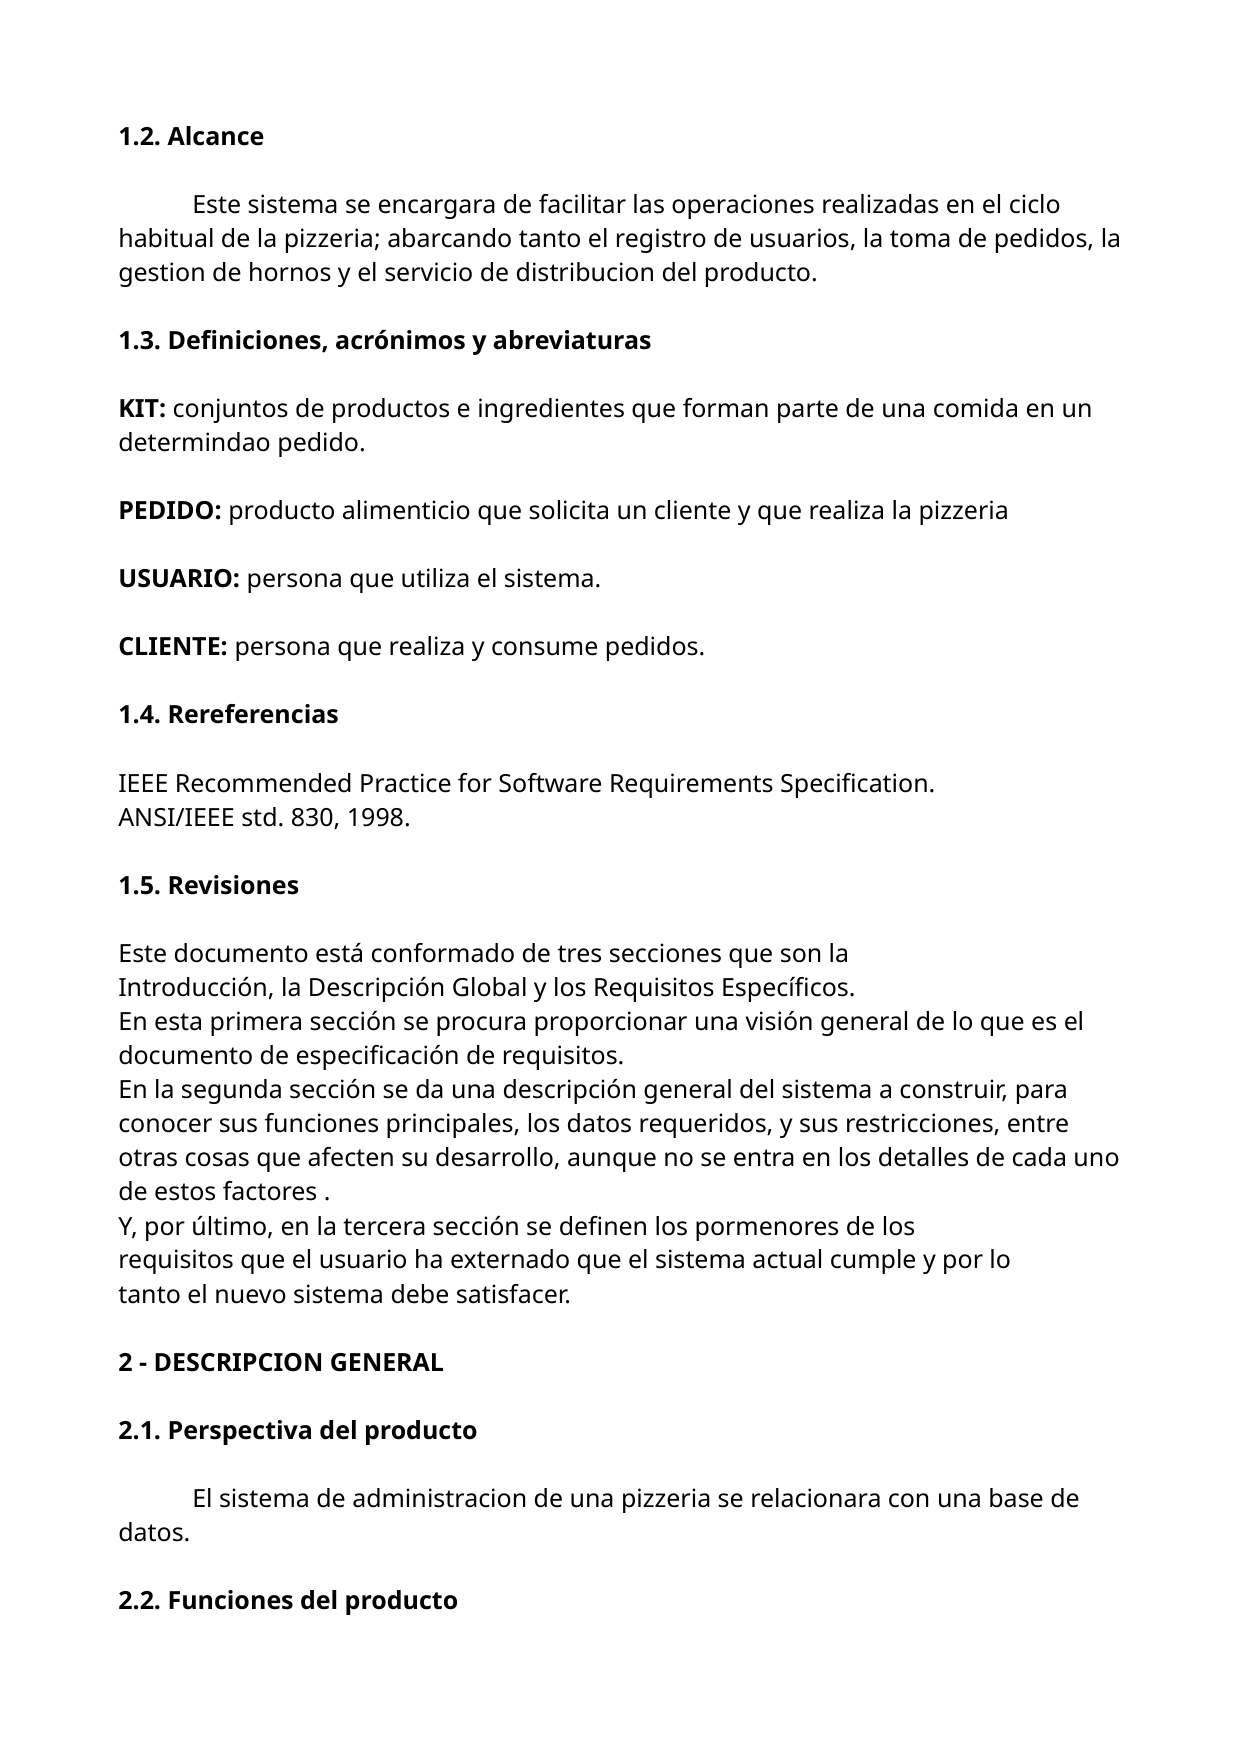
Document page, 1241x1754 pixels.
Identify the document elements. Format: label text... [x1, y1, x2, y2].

text CLIENTE: persona que realiza y consume pedidos. [118, 629, 1122, 663]
text 1.4. Rereferencias [118, 697, 1122, 731]
text IEEE Recommended Practice for Software Requirements Specification. [118, 765, 1122, 799]
text tanto el nuevo sistema debe satisfacer. [118, 1276, 1122, 1310]
text Y, por último, en la tercera sección se definen los pormenores de los [118, 1208, 1122, 1242]
text 1.2. Alcance [118, 118, 1122, 152]
text USUARIO: persona que utiliza el sistema. [118, 561, 1122, 595]
text KIT: conjuntos de productos e ingredientes que forman parte de una comida en un determindao pedido. [118, 391, 1122, 459]
text Este sistema se encargara de facilitar las operaciones realizadas en el ciclo habitual de la pizzeria; abarcando tanto el registro de usuarios, la toma de pedidos, la gestion de hornos y el servicio de distribucion del producto. [118, 186, 1122, 288]
text requisitos que el usuario ha externado que el sistema actual cumple y por lo [118, 1242, 1122, 1276]
text Introducción, la Descripción Global y los Requisitos Específicos. [118, 970, 1122, 1004]
text En la segunda sección se da una descripción general del sistema a construir, para conocer sus funciones principales, los datos requeridos, y sus restricciones, entre otras cosas que afecten su desarrollo, aunque no se entra en los detalles de cada uno de estos factores . [118, 1072, 1122, 1208]
text En esta primera sección se procura proporcionar una visión general de lo que es el documento de especificación de requisitos. [118, 1004, 1122, 1072]
text El sistema de administracion de una pizzeria se relacionara con una base de datos. [118, 1481, 1122, 1549]
text 1.5. Revisiones [118, 867, 1122, 902]
text ANSI/IEEE std. 830, 1998. [118, 799, 1122, 833]
text Este documento está conformado de tres secciones que son la [118, 936, 1122, 970]
text 2.2. Funciones del producto [118, 1583, 1122, 1617]
text 2 - DESCRIPCION GENERAL [118, 1344, 1122, 1378]
text 2.1. Perspectiva del producto [118, 1412, 1122, 1447]
text PEDIDO: producto alimenticio que solicita un cliente y que realiza la pizzeria [118, 493, 1122, 527]
text 1.3. Definiciones, acrónimos y abreviaturas [118, 322, 1122, 357]
